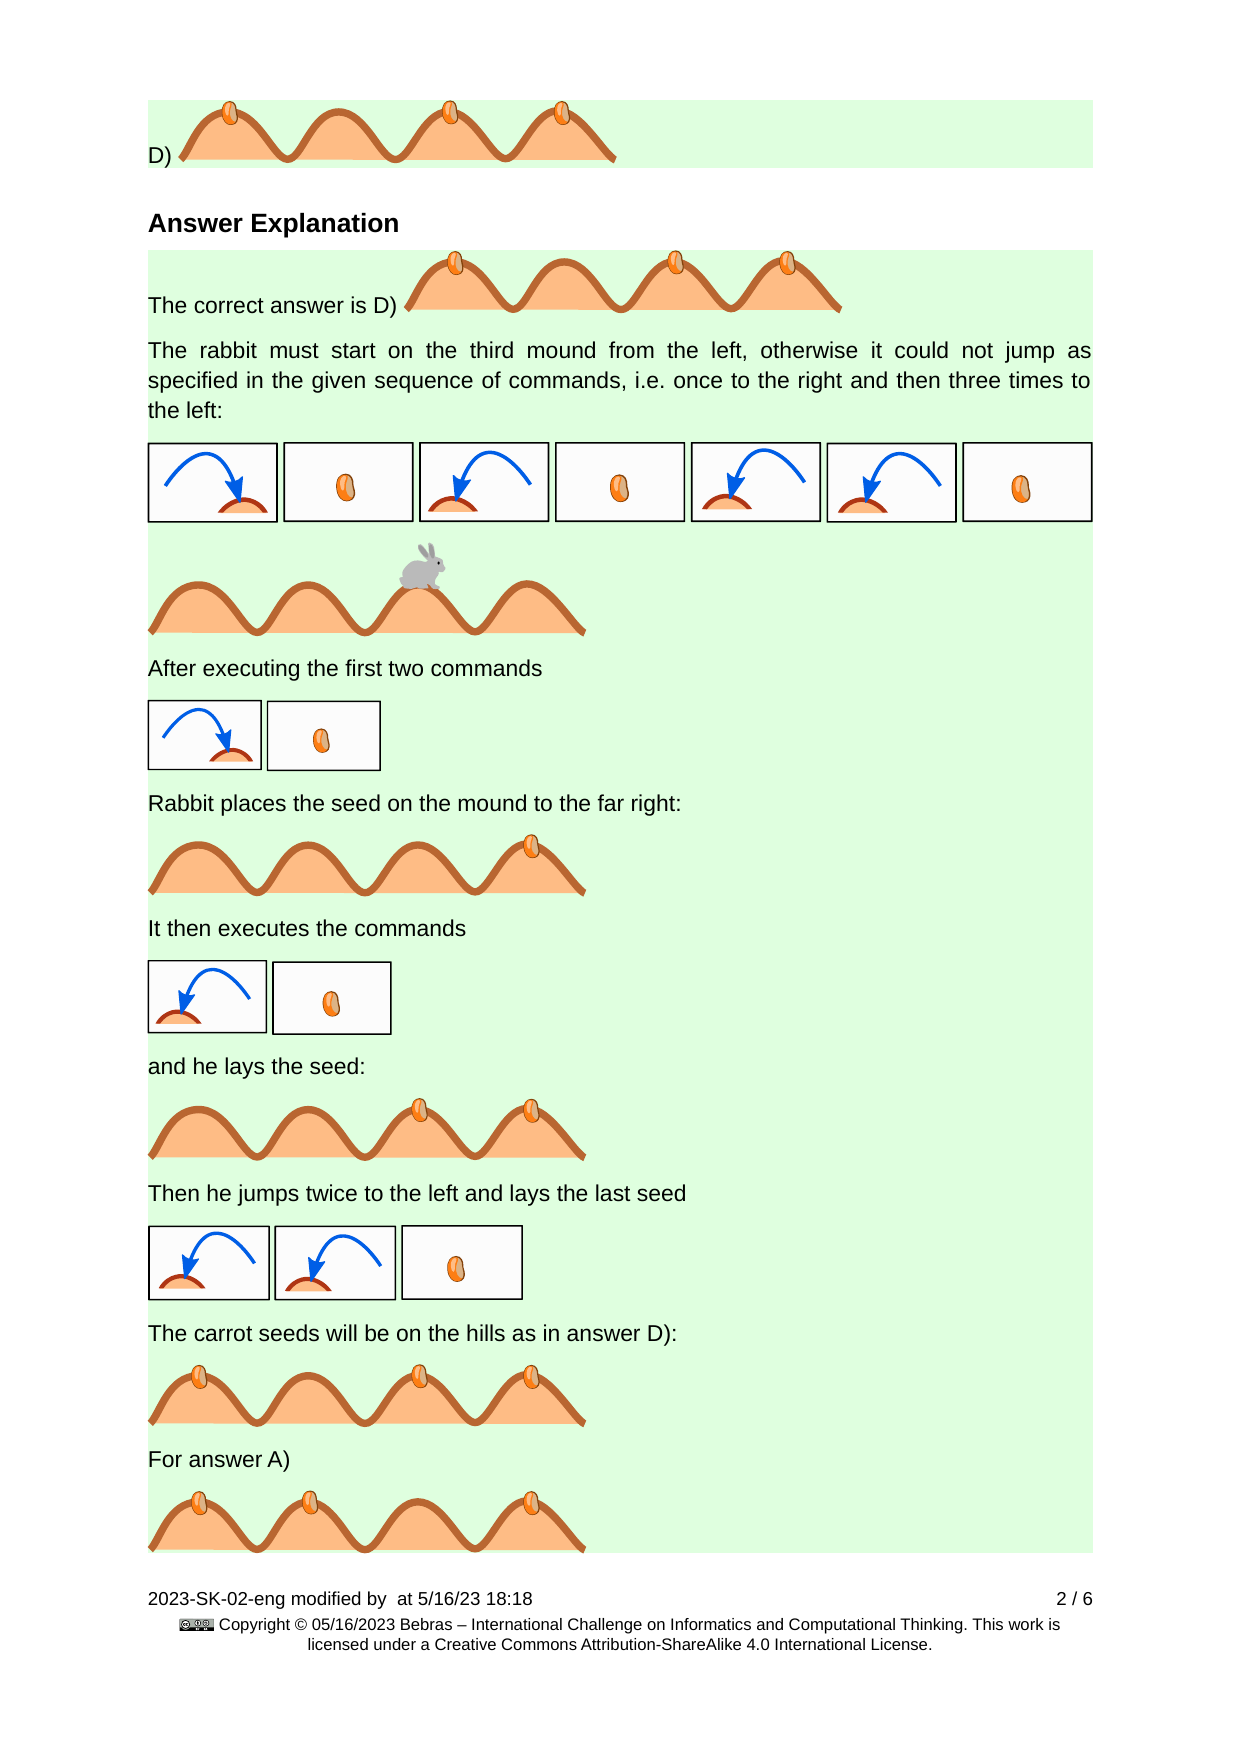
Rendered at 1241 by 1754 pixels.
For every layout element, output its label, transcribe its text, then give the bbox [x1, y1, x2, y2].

text The carrot seeds will be on the hills as in answer D): [148, 1319, 1093, 1346]
text Rabbit places the seed on the mound to the far right: [148, 789, 1093, 816]
text The rabbit must start on the third mound from the left, otherwise it could not jump as specified in the given sequence of commands, i.e. once to the right and then three times to the left: [148, 337, 1093, 423]
text For answer A) [148, 1446, 1093, 1472]
text Then he jumps twice to the left and lays the last seed [148, 1179, 1093, 1206]
text and he lays the seed: [148, 1053, 1093, 1080]
text After executing the first two commands [148, 655, 1093, 681]
subtitle Answer Explanation [148, 208, 1093, 238]
text It then executes the commands [148, 915, 1093, 941]
text The correct answer is D) [148, 250, 1093, 318]
text D) [148, 100, 1093, 168]
